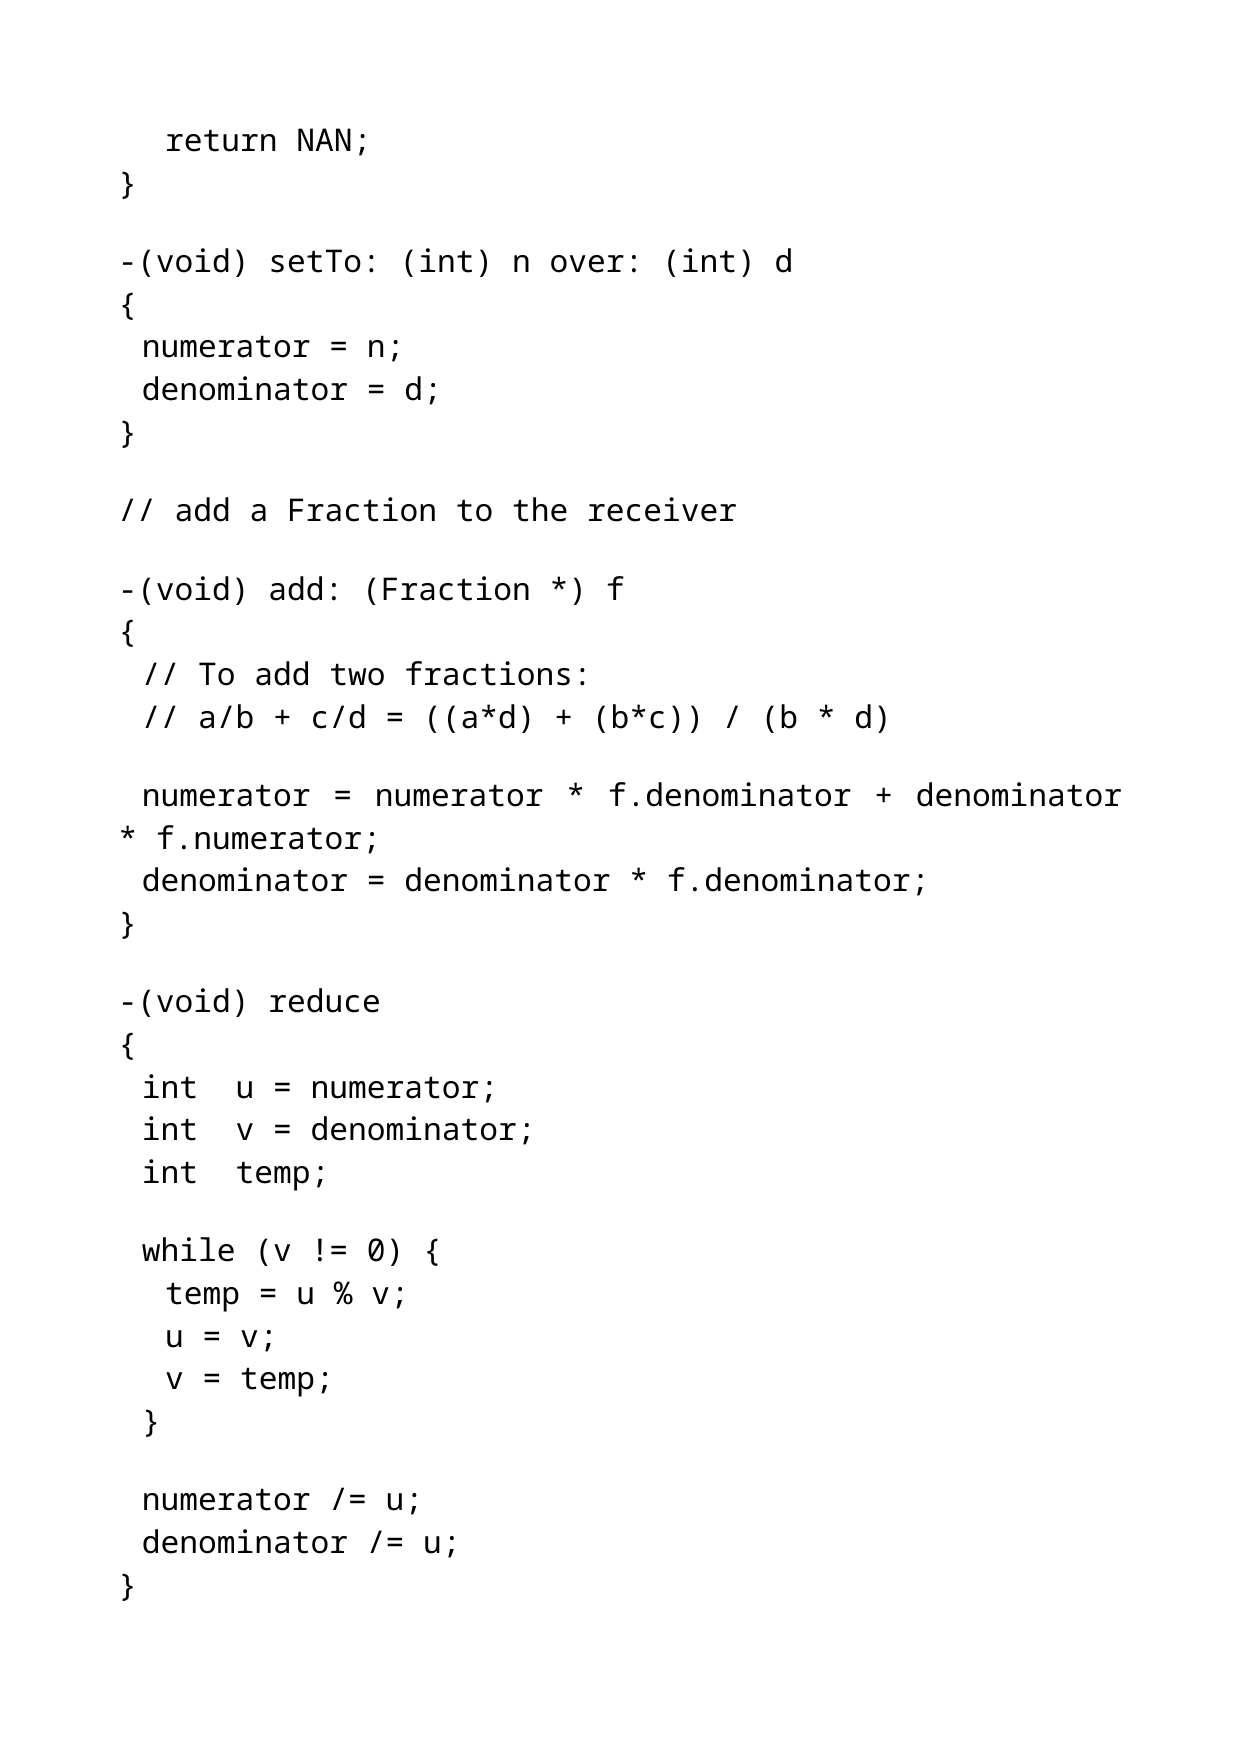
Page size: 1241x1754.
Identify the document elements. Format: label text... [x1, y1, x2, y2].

text return NAN; } -(void) setTo: (int) n over: (int) d { numerator = n; denominator = d; } // add a Fraction to the receiver -(void) add: (Fraction *) f { // To add two fractions: // a/b + c/d = ((a*d) + (b*c)) / (b * d) numerator = numerator * f.denominator + denominator * f.numerator; denominator = denominator * f.denominator; } -(void) reduce { int u = numerator; int v = denominator; int temp; while (v != 0) { temp = u % v; u = v; v = temp; } numerator /= u; denominator /= u; } [118, 118, 1122, 1605]
